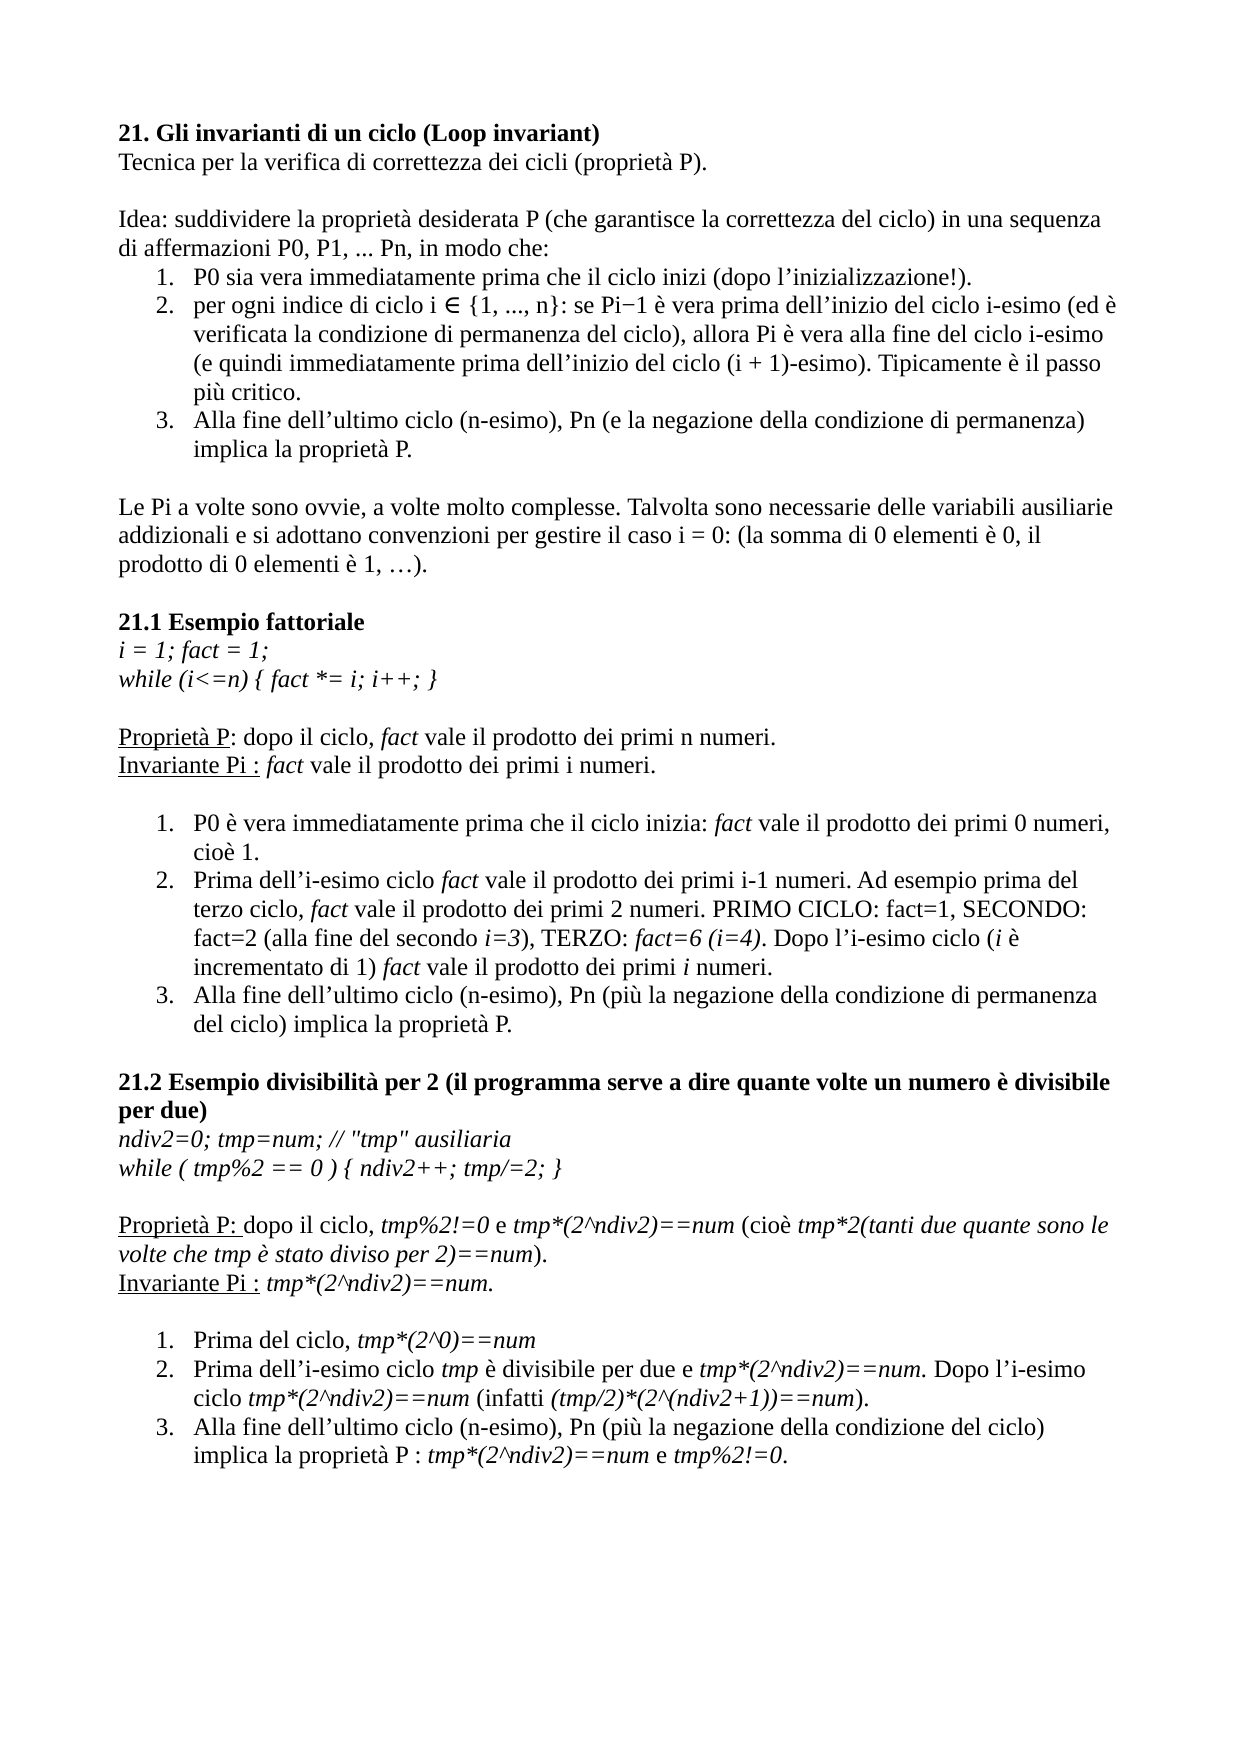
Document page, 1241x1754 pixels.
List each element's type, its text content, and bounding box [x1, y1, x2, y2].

text 21.2 Esempio divisibilità per 2 (il programma serve a dire quante volte un numero è divisibile per due) [118, 1067, 1122, 1124]
text Invariante Pi : tmp*(2^ndiv2)==num. [118, 1268, 1122, 1297]
list Prima dell’i-esimo ciclo fact vale il prodotto dei primi i-1 numeri. Ad esempio prima del terzo ciclo, fact vale il prodotto dei primi 2 numeri. PRIMO CICLO: fact=1, SECONDO: fact=2 (alla fine del secondo i=3), TERZO: fact=6 (i=4). Dopo l’i-esimo ciclo (i è incrementato di 1) fact vale il prodotto dei primi i numeri. [156, 866, 1122, 981]
text Le Pi a volte sono ovvie, a volte molto complesse. Talvolta sono necessarie delle variabili ausiliarie addizionali e si adottano convenzioni per gestire il caso i = 0: (la somma di 0 elementi è 0, il prodotto di 0 elementi è 1, …). [118, 492, 1122, 578]
list P0 sia vera immediatamente prima che il ciclo inizi (dopo l’inizializzazione!). [156, 262, 1122, 291]
text 21.1 Esempio fattoriale [118, 607, 1122, 636]
list Alla fine dell’ultimo ciclo (n-esimo), Pn (più la negazione della condizione del ciclo) implica la proprietà P : tmp*(2^ndiv2)==num e tmp%2!=0. [156, 1412, 1122, 1469]
text 21. Gli invarianti di un ciclo (Loop invariant) [118, 118, 1122, 147]
text Idea: suddividere la proprietà desiderata P (che garantisce la correttezza del ciclo) in una sequenza di affermazioni P0, P1, ... Pn, in modo che: [118, 204, 1122, 262]
text Invariante Pi : fact vale il prodotto dei primi i numeri. [118, 751, 1122, 779]
list Prima del ciclo, tmp*(2^0)==num [156, 1326, 1122, 1354]
text Tecnica per la verifica di correttezza dei cicli (proprietà P). [118, 147, 1122, 176]
list per ogni indice di ciclo i ∈ {1, ..., n}: se Pi−1 è vera prima dell’inizio del ciclo i-esimo (ed è verificata la condizione di permanenza del ciclo), allora Pi è vera alla fine del ciclo i-esimo (e quindi immediatamente prima dell’inizio del ciclo (i + 1)-esimo). Tipicamente è il passo più critico. [156, 291, 1122, 406]
text ndiv2=0; tmp=num; // "tmp" ausiliaria [118, 1124, 1122, 1153]
text Proprietà P: dopo il ciclo, tmp%2!=0 e tmp*(2^ndiv2)==num (cioè tmp*2(tanti due quante sono le volte che tmp è stato diviso per 2)==num). [118, 1211, 1122, 1268]
text while (i<=n) { fact *= i; i++; } [118, 664, 1122, 693]
list Alla fine dell’ultimo ciclo (n-esimo), Pn (e la negazione della condizione di permanenza) implica la proprietà P. [156, 406, 1122, 463]
text while ( tmp%2 == 0 ) { ndiv2++; tmp/=2; } [118, 1153, 1122, 1182]
list Alla fine dell’ultimo ciclo (n-esimo), Pn (più la negazione della condizione di permanenza del ciclo) implica la proprietà P. [156, 981, 1122, 1038]
list Prima dell’i-esimo ciclo tmp è divisibile per due e tmp*(2^ndiv2)==num. Dopo l’i-esimo ciclo tmp*(2^ndiv2)==num (infatti (tmp/2)*(2^(ndiv2+1))==num). [156, 1354, 1122, 1412]
text i = 1; fact = 1; [118, 636, 1122, 664]
text Proprietà P: dopo il ciclo, fact vale il prodotto dei primi n numeri. [118, 722, 1122, 751]
list P0 è vera immediatamente prima che il ciclo inizia: fact vale il prodotto dei primi 0 numeri, cioè 1. [156, 808, 1122, 866]
